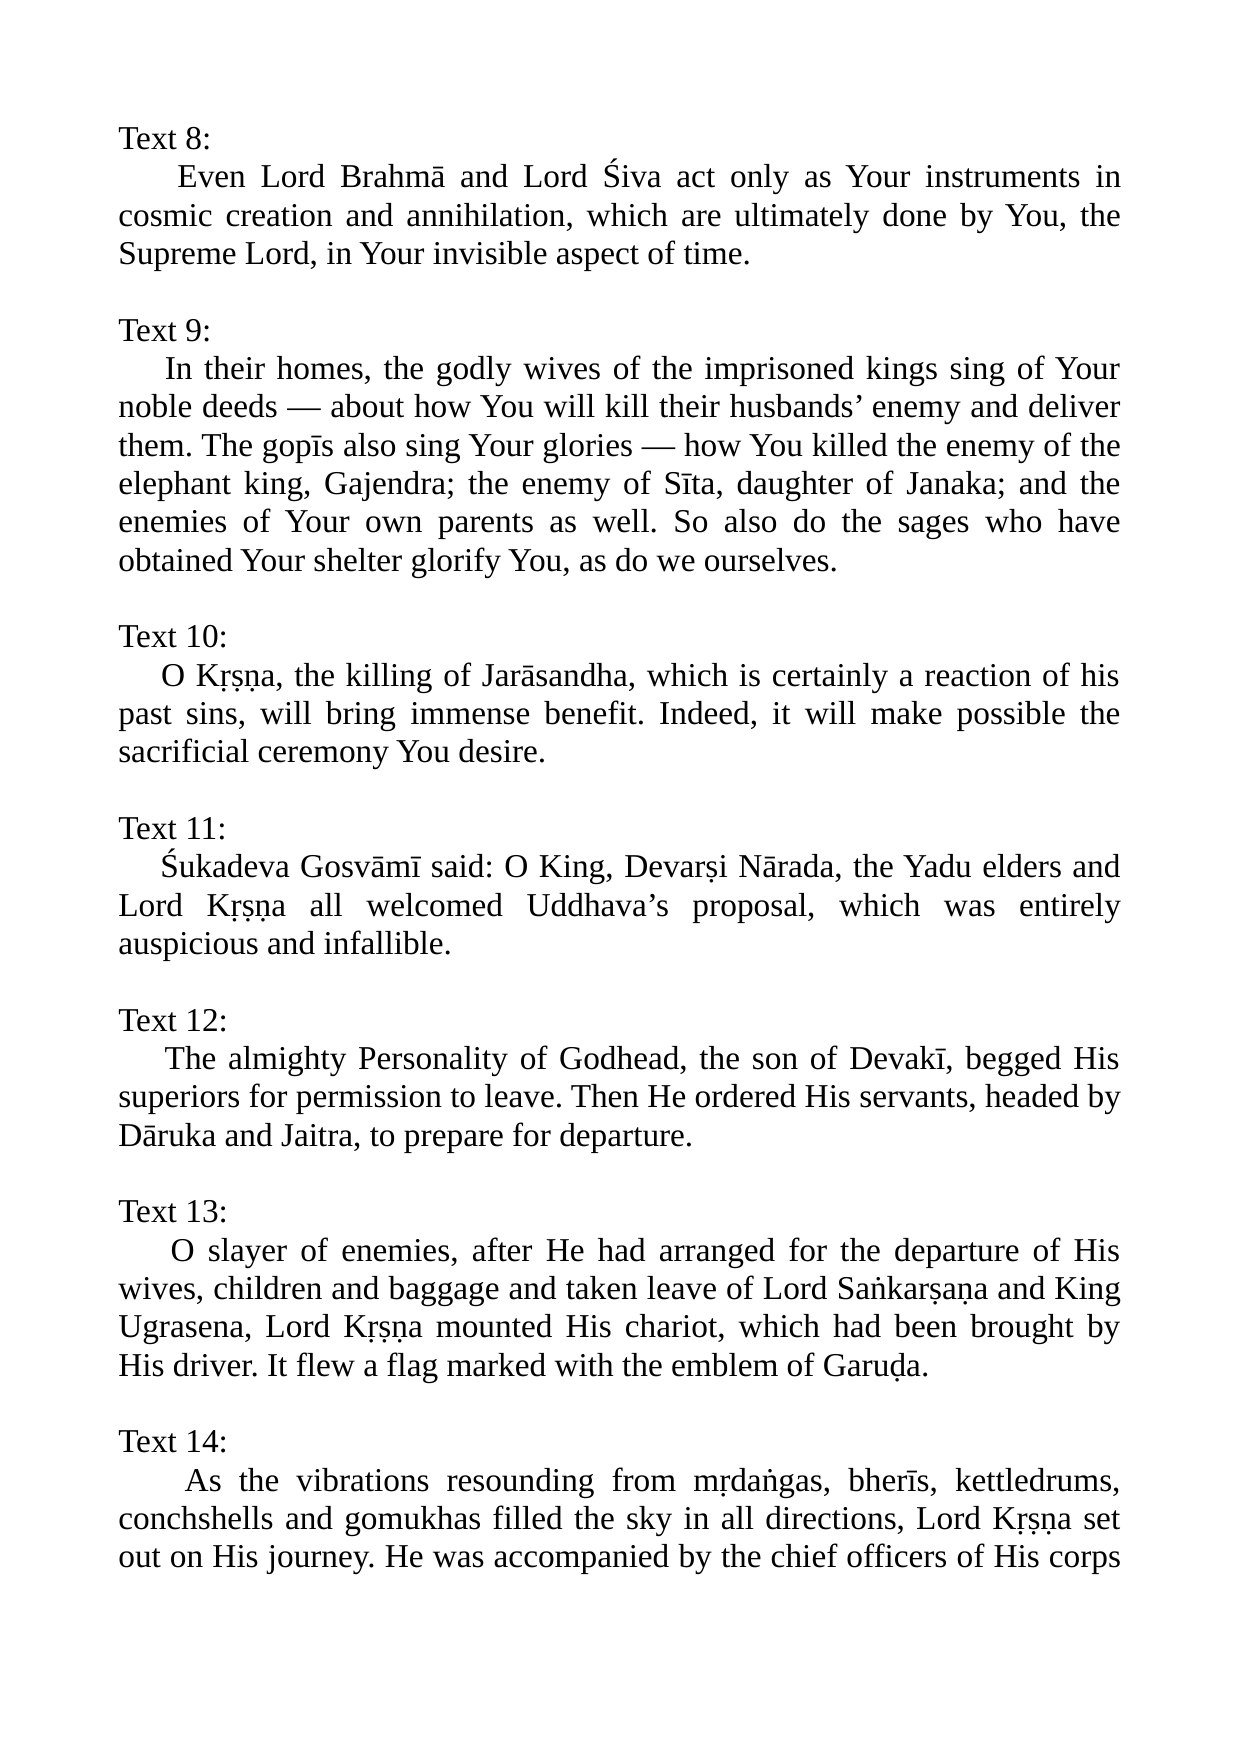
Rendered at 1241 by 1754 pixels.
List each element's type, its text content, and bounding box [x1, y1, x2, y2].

text Text 8: [118, 118, 1122, 156]
text As the vibrations resounding from mṛdaṅgas, bherīs, kettledrums, conchshells and gomukhas filled the sky in all directions, Lord Kṛṣṇa set out on His journey. He was accompanied by the chief officers of His corps [118, 1460, 1122, 1575]
text Text 13: [118, 1191, 1122, 1230]
text Text 14: [118, 1421, 1122, 1460]
text The almighty Personality of Godhead, the son of Devakī, begged His superiors for permission to leave. Then He ordered His servants, headed by Dāruka and Jaitra, to prepare for departure. [118, 1038, 1122, 1153]
text Text 11: [118, 808, 1122, 846]
text Even Lord Brahmā and Lord Śiva act only as Your instruments in cosmic creation and annihilation, which are ultimately done by You, the Supreme Lord, in Your invisible aspect of time. [118, 156, 1122, 271]
text Text 9: [118, 310, 1122, 348]
text Text 10: [118, 616, 1122, 655]
text O Kṛṣṇa, the killing of Jarāsandha, which is certainly a reaction of his past sins, will bring immense benefit. Indeed, it will make possible the sacrificial ceremony You desire. [118, 655, 1122, 770]
text In their homes, the godly wives of the imprisoned kings sing of Your noble deeds — about how You will kill their husbands’ enemy and deliver them. The gopīs also sing Your glories — how You killed the enemy of the elephant king, Gajendra; the enemy of Sīta, daughter of Janaka; and the enemies of Your own parents as well. So also do the sages who have obtained Your shelter glorify You, as do we ourselves. [118, 348, 1122, 578]
text Text 12: [118, 1000, 1122, 1038]
text O slayer of enemies, after He had arranged for the departure of His wives, children and baggage and taken leave of Lord Saṅkarṣaṇa and King Ugrasena, Lord Kṛṣṇa mounted His chariot, which had been brought by His driver. It flew a flag marked with the emblem of Garuḍa. [118, 1230, 1122, 1383]
text Śukadeva Gosvāmī said: O King, Devarṣi Nārada, the Yadu elders and Lord Kṛṣṇa all welcomed Uddhava’s proposal, which was entirely auspicious and infallible. [118, 846, 1122, 961]
